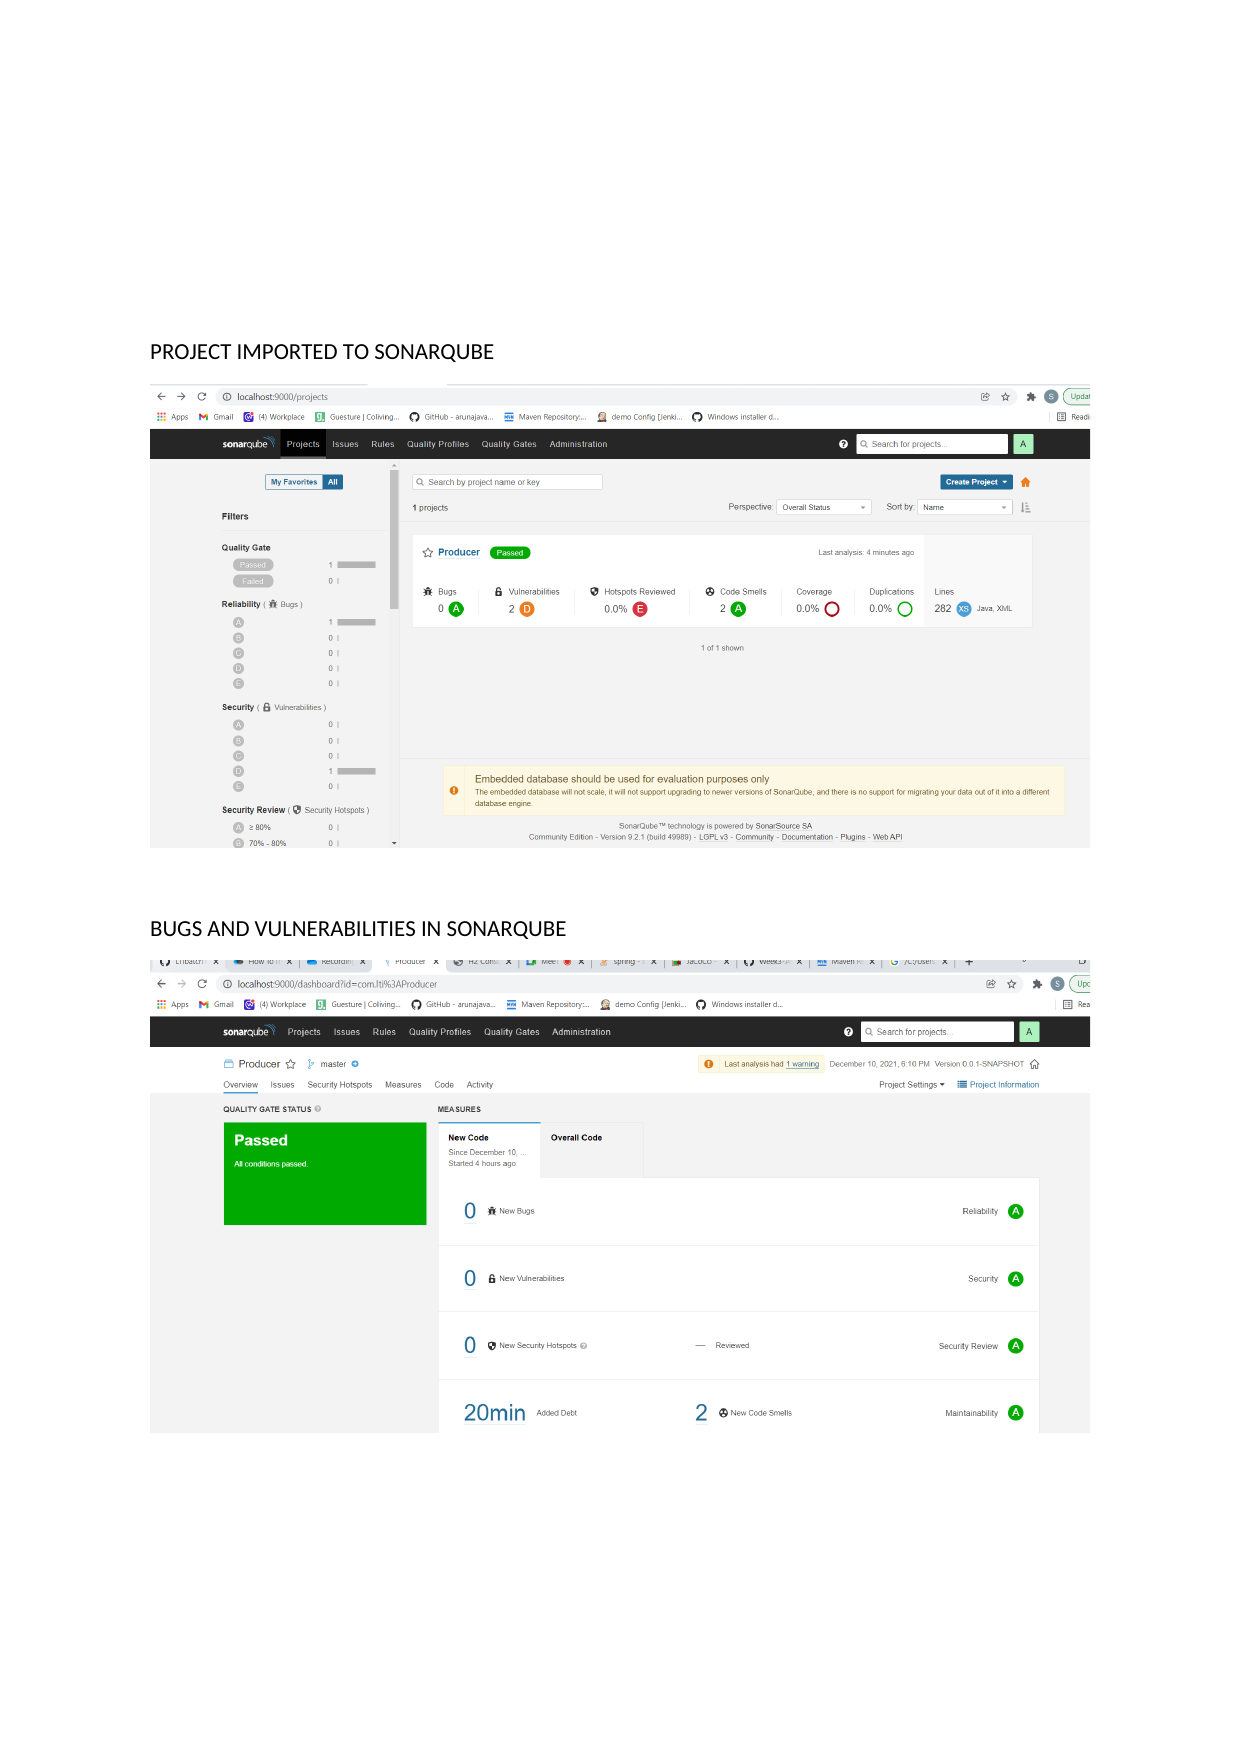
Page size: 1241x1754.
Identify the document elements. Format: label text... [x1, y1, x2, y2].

text BUGS AND VULNERABILITIES IN SONARQUBE [150, 914, 1090, 942]
text PROJECT IMPORTED TO SONARQUBE [150, 337, 1090, 366]
picture [150, 960, 1091, 1433]
picture [150, 384, 1091, 848]
